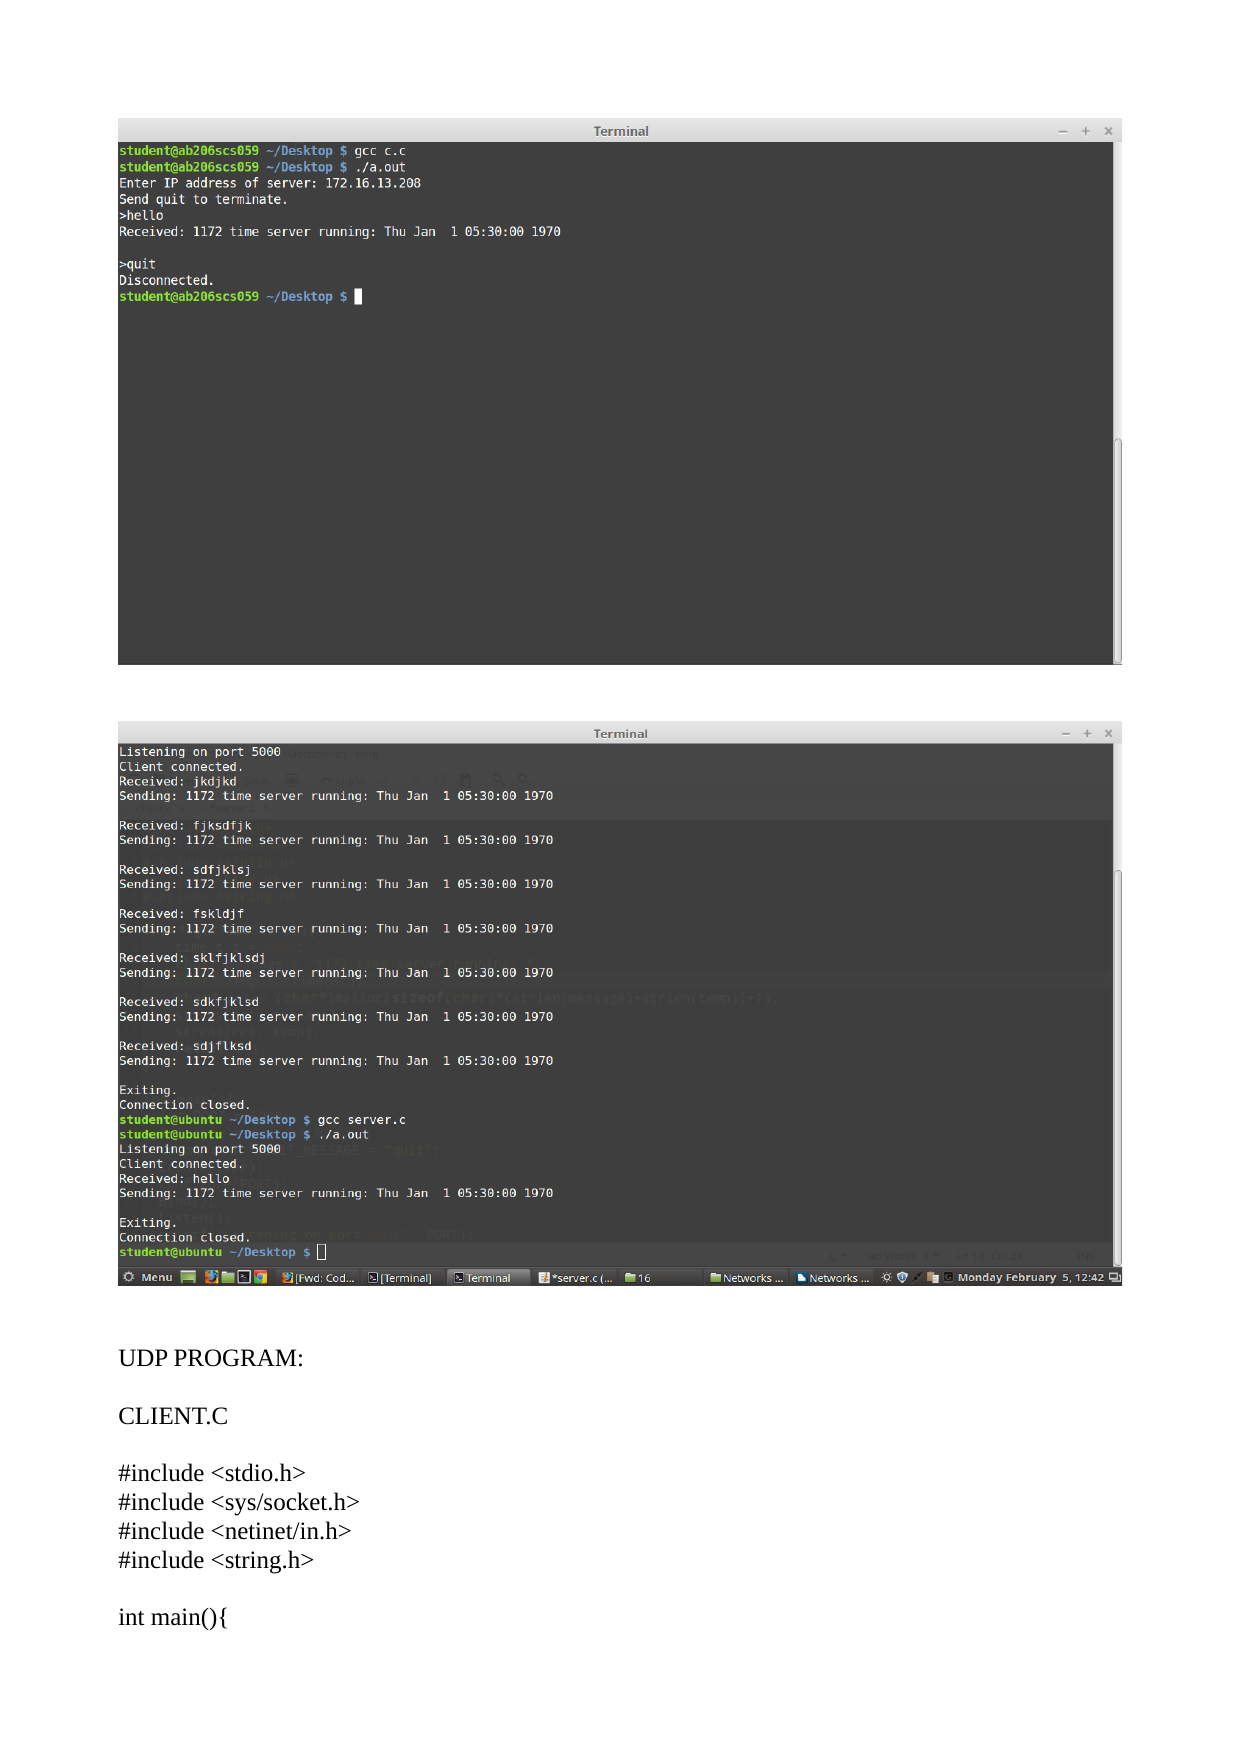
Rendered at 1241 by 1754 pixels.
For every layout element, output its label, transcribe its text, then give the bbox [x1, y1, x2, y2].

picture [118, 118, 1123, 665]
text int main(){ [118, 1602, 1122, 1631]
text CLIENT.C [118, 1401, 1122, 1430]
text #include <string.h> [118, 1545, 1122, 1573]
picture [118, 721, 1123, 1286]
text #include <sys/socket.h> [118, 1487, 1122, 1516]
text UDP PROGRAM: [118, 1343, 1122, 1372]
text #include <netinet/in.h> [118, 1516, 1122, 1545]
text #include <stdio.h> [118, 1458, 1122, 1487]
